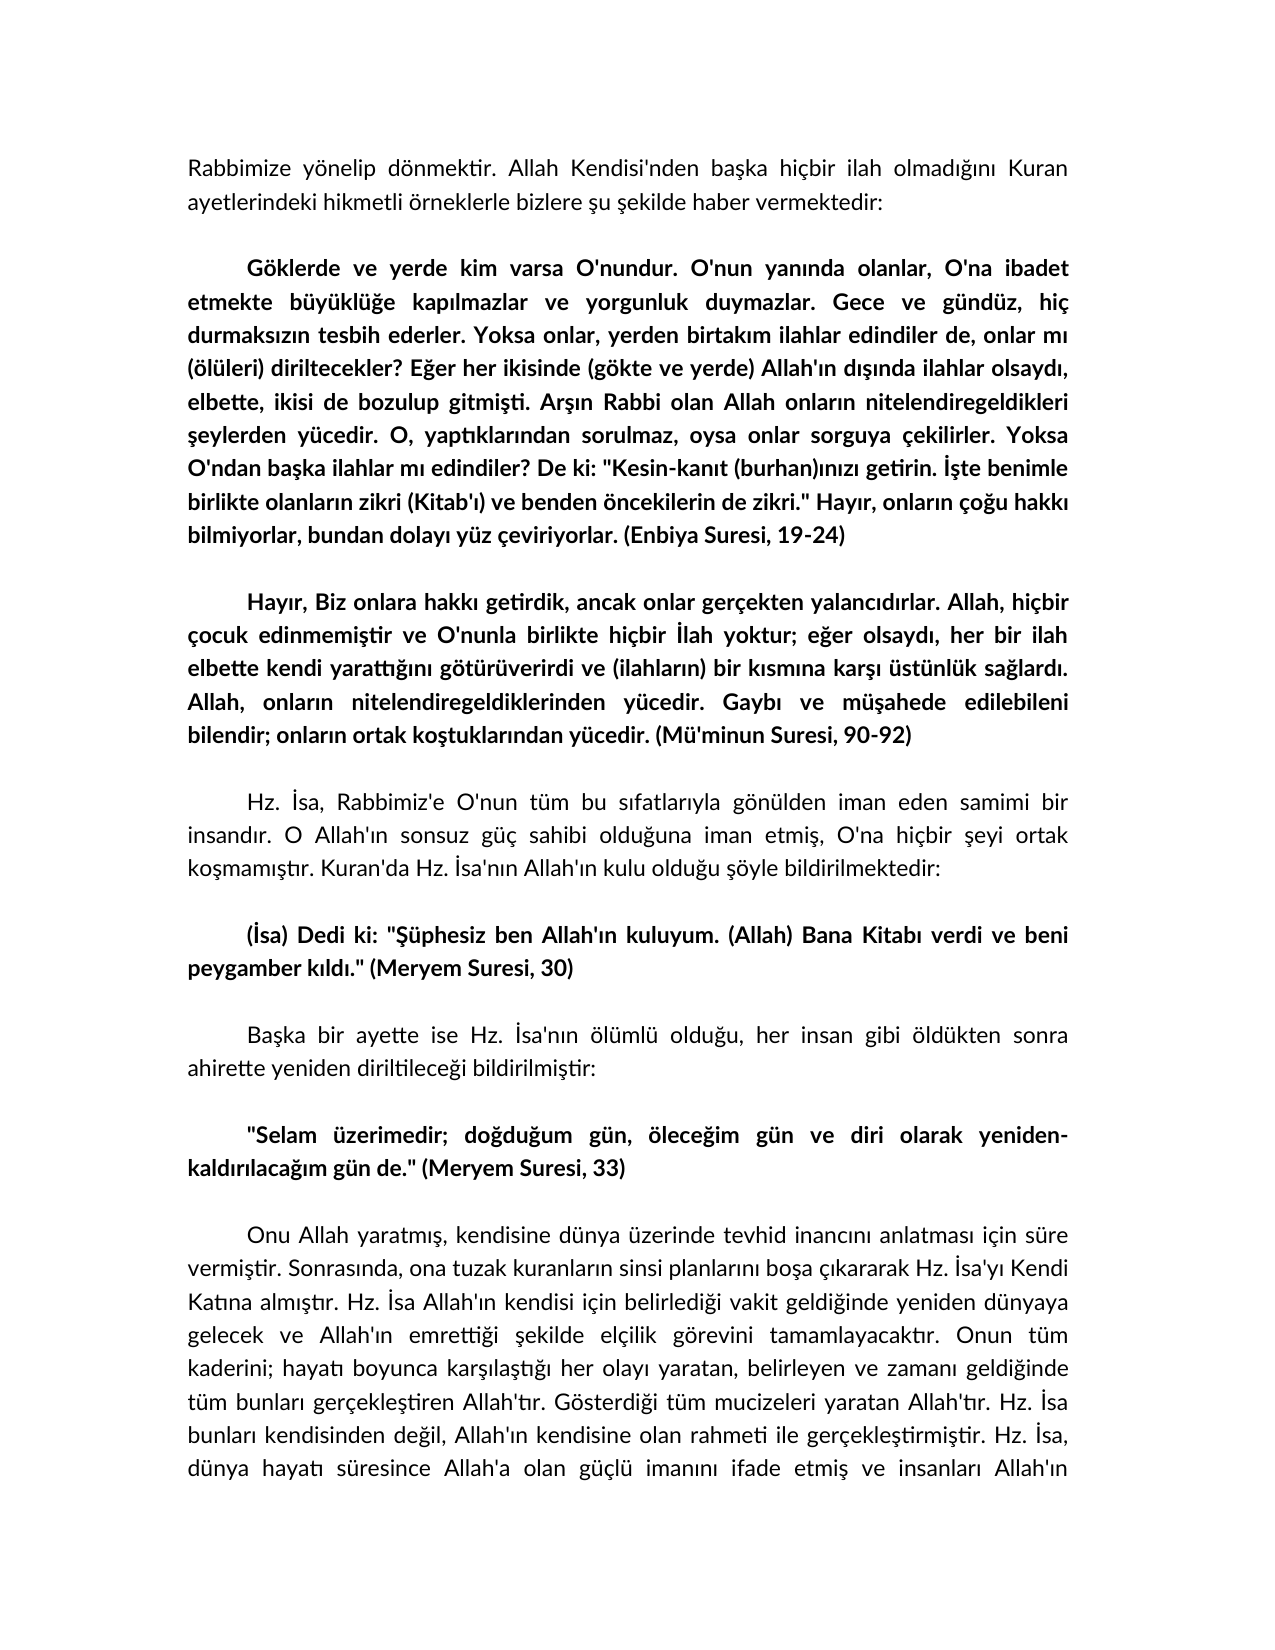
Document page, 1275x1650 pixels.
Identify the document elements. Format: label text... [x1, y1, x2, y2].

text Onu Allah yaratmış, kendisine dünya üzerinde tevhid inancını anlatması için süre vermiştir. Sonrasında, ona tuzak kuranların sinsi planlarını boşa çıkararak Hz. İsa'yı Kendi Katına almıştır. Hz. İsa Allah'ın kendisi için belirlediği vakit geldiğinde yeniden dünyaya gelecek ve Allah'ın emrettiği şekilde elçilik görevini tamamlayacaktır. Onun tüm kaderini; hayatı boyunca karşılaştığı her olayı yaratan, belirleyen ve zamanı geldiğinde tüm bunları gerçekleştiren Allah'tır. Gösterdiği tüm mucizeleri yaratan Allah'tır. Hz. İsa bunları kendisinden değil, Allah'ın kendisine olan rahmeti ile gerçekleştirmiştir. Hz. İsa, dünya hayatı süresince Allah'a olan güçlü imanını ifade etmiş ve insanları Allah'ın [187, 1217, 1070, 1483]
text Hayır, Biz onlara hakkı getirdik, ancak onlar gerçekten yalancıdırlar. Allah, hiçbir çocuk edinmemiştir ve O'nunla birlikte hiçbir İlah yoktur; eğer olsaydı, her bir ilah elbette kendi yarattığını götürüverirdi ve (ilahların) bir kısmına karşı üstünlük sağlardı. Allah, onların nitelendiregeldiklerinden yücedir. Gaybı ve müşahede edilebileni bilendir; onların ortak koştuklarından yücedir. (Mü'minun Suresi, 90-92) [187, 583, 1070, 750]
text Göklerde ve yerde kim varsa O'nundur. O'nun yanında olanlar, O'na ibadet etmekte büyüklüğe kapılmazlar ve yorgunluk duymazlar. Gece ve gündüz, hiç durmaksızın tesbih ederler. Yoksa onlar, yerden birtakım ilahlar edindiler de, onlar mı (ölüleri) diriltecekler? Eğer her ikisinde (gökte ve yerde) Allah'ın dışında ilahlar olsaydı, elbette, ikisi de bozulup gitmişti. Arşın Rabbi olan Allah onların nitelendiregeldikleri şeylerden yücedir. O, yaptıklarından sorulmaz, oysa onlar sorguya çekilirler. Yoksa O'ndan başka ilahlar mı edindiler? De ki: "Kesin-kanıt (burhan)ınızı getirin. İşte benimle birlikte olanların zikri (Kitab'ı) ve benden öncekilerin de zikri." Hayır, onların çoğu hakkı bilmiyorlar, bundan dolayı yüz çeviriyorlar. (Enbiya Suresi, 19-24) [187, 250, 1070, 550]
text Rabbimize yönelip dönmektir. Allah Kendisi'nden başka hiçbir ilah olmadığını Kuran ayetlerindeki hikmetli örneklerle bizlere şu şekilde haber vermektedir: [187, 150, 1070, 217]
text "Selam üzerimedir; doğduğum gün, öleceğim gün ve diri olarak yeniden-kaldırılacağım gün de." (Meryem Suresi, 33) [187, 1117, 1070, 1183]
text Başka bir ayette ise Hz. İsa'nın ölümlü olduğu, her insan gibi öldükten sonra ahirette yeniden diriltileceği bildirilmiştir: [187, 1017, 1070, 1083]
text Hz. İsa, Rabbimiz'e O'nun tüm bu sıfatlarıyla gönülden iman eden samimi bir insandır. O Allah'ın sonsuz güç sahibi olduğuna iman etmiş, O'na hiçbir şeyi ortak koşmamıştır. Kuran'da Hz. İsa'nın Allah'ın kulu olduğu şöyle bildirilmektedir: [187, 783, 1070, 883]
text (İsa) Dedi ki: "Şüphesiz ben Allah'ın kuluyum. (Allah) Bana Kitabı verdi ve beni peygamber kıldı." (Meryem Suresi, 30) [187, 917, 1070, 983]
